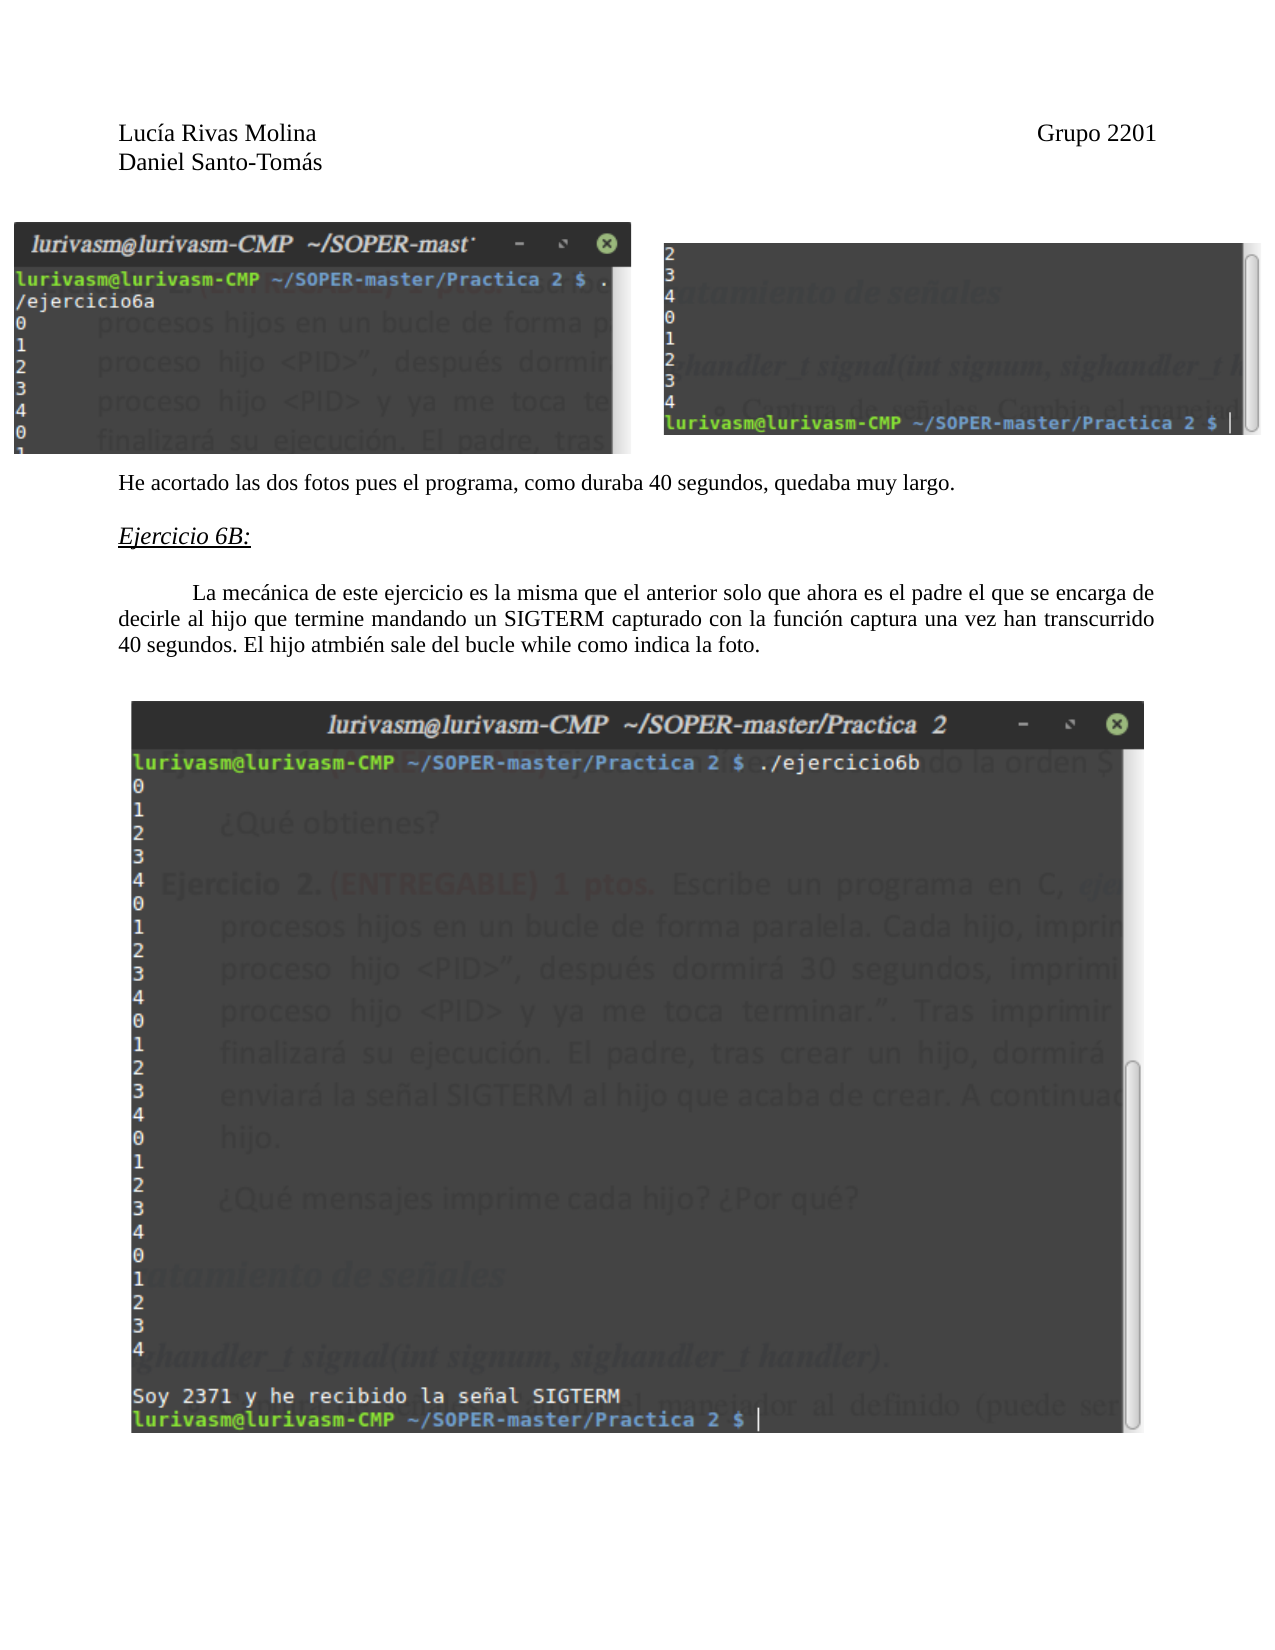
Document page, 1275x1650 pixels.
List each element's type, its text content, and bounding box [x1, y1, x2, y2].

picture [131, 701, 1144, 1433]
picture [14, 222, 632, 454]
text Ejercicio 6B: [118, 521, 1157, 550]
text He acortado las dos fotos pues el programa, como duraba 40 segundos, quedaba muy largo. [118, 469, 1157, 495]
text La mecánica de este ejercicio es la misma que el anterior solo que ahora es el padre el que se encarga de decirle al hijo que termine mandando un SIGTERM capturado con la función captura una vez han transcurrido 40 segundos. El hijo atmbién sale del bucle while como indica la foto. [118, 579, 1157, 658]
picture [663, 243, 1262, 435]
